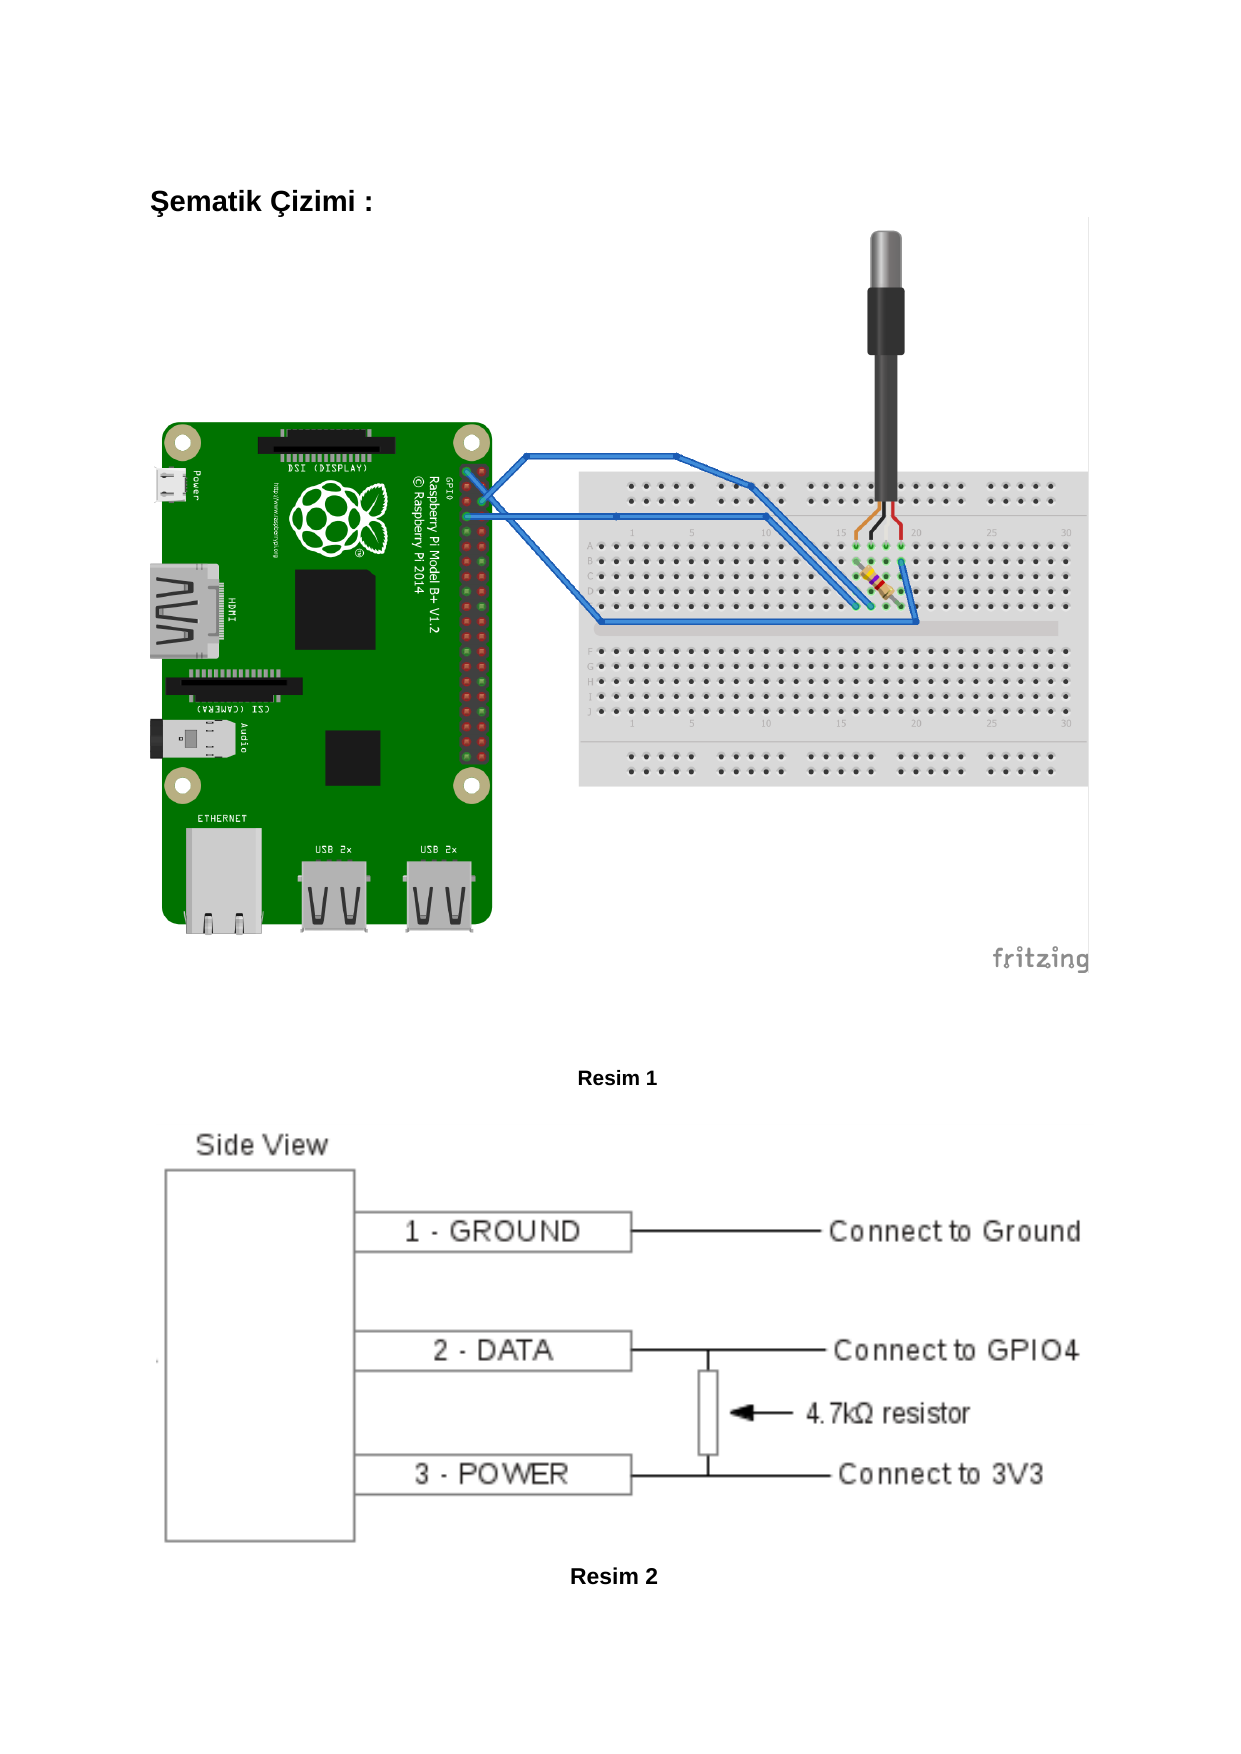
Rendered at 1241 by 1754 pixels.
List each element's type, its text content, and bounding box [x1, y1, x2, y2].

text Resim 1 [150, 1066, 1091, 1089]
text Resim 2 [150, 1116, 1091, 1590]
text Şematik Çizimi : [150, 183, 1091, 217]
